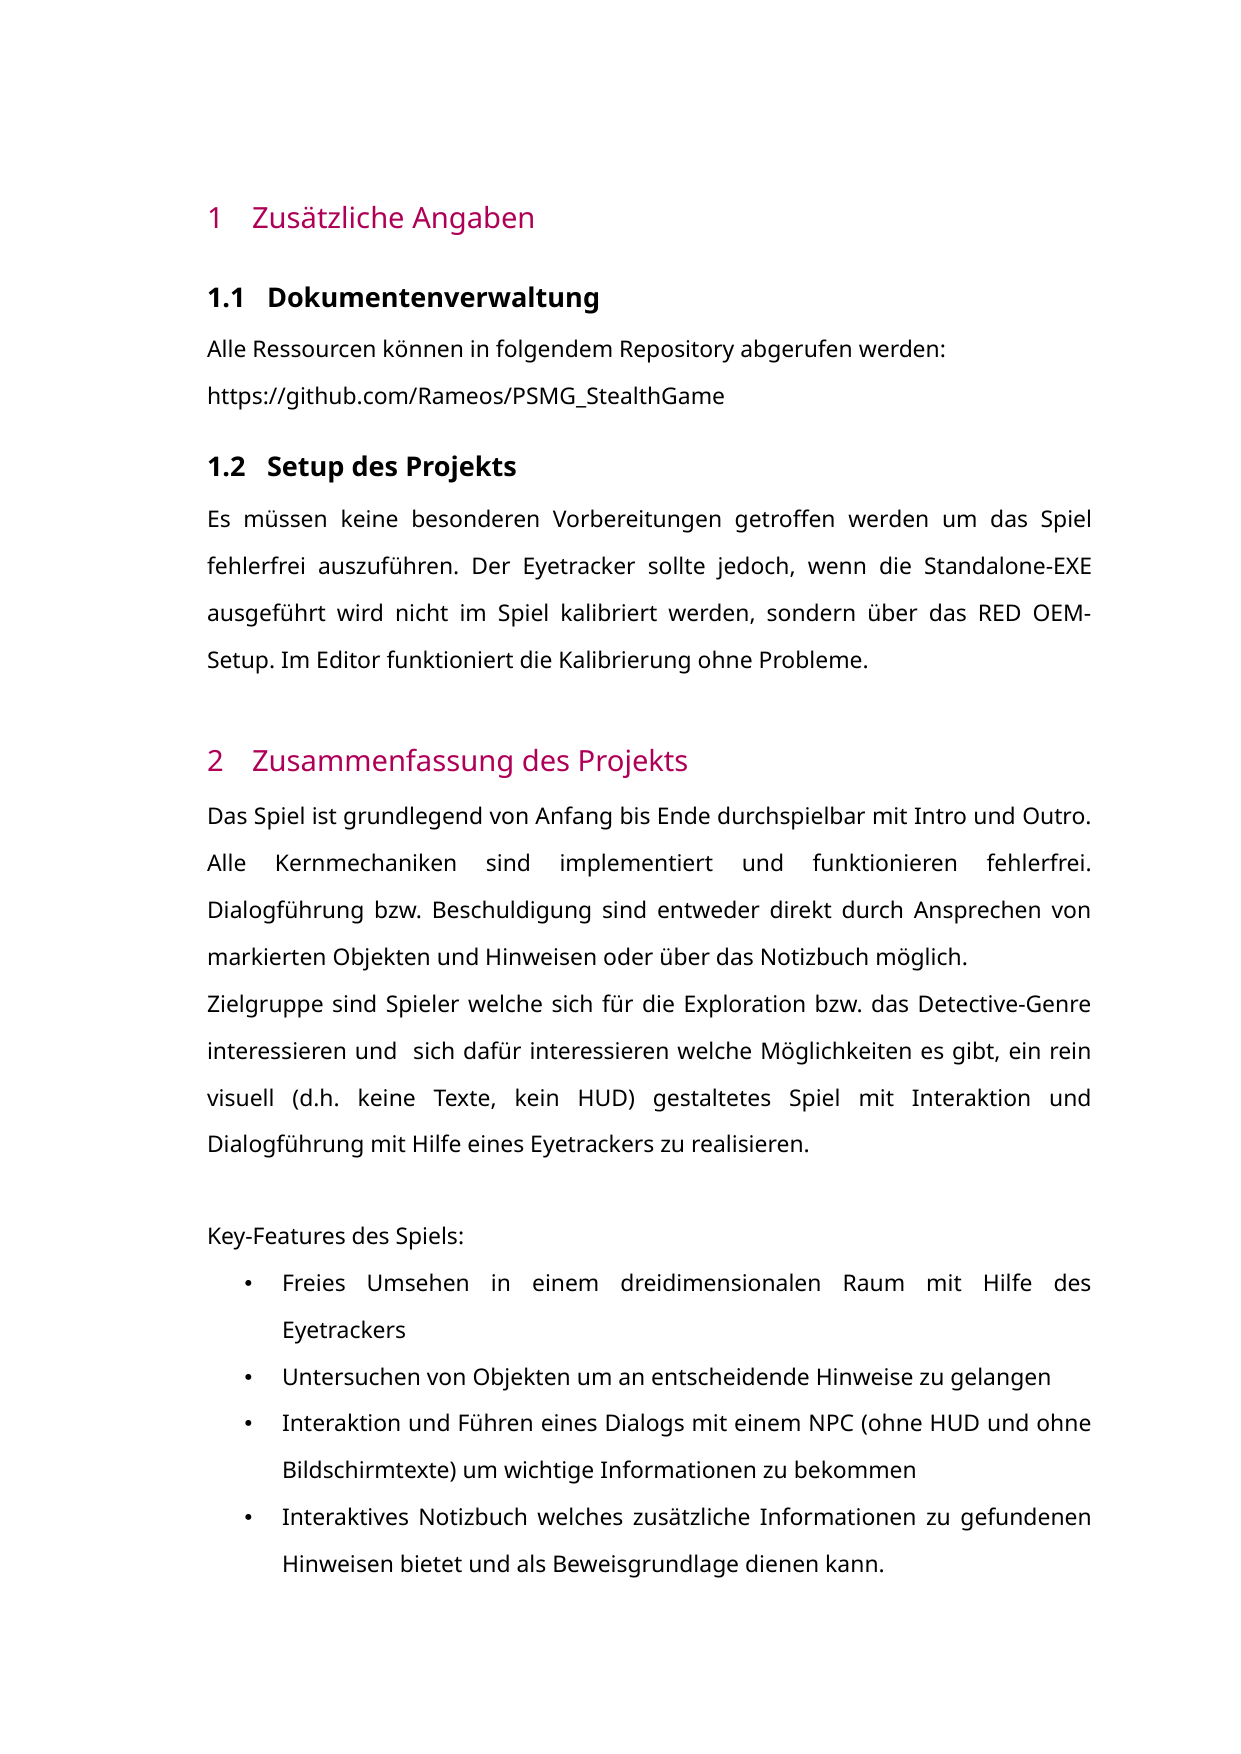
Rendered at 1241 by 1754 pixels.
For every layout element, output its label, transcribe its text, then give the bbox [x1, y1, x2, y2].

list Freies Umsehen in einem dreidimensionalen Raum mit Hilfe des Eyetrackers [244, 1267, 1092, 1345]
text Alle Ressourcen können in folgendem Repository abgerufen werden: [207, 333, 1092, 364]
list Interaktives Notizbuch welches zusätzliche Informationen zu gefundenen Hinweisen bietet und als Beweisgrundlage dienen kann. [244, 1501, 1092, 1579]
text Zielgruppe sind Spieler welche sich für die Exploration bzw. das Detective-Genre interessieren und sich dafür interessieren welche Möglichkeiten es gibt, ein rein visuell (d.h. keine Texte, kein HUD) gestaltetes Spiel mit Interaktion und Dialogführung mit Hilfe eines Eyetrackers zu realisieren. [207, 988, 1092, 1159]
list Interaktion und Führen eines Dialogs mit einem NPC (ohne HUD und ohne Bildschirmtexte) um wichtige Informationen zu bekommen [244, 1407, 1092, 1486]
text Key-Features des Spiels: [207, 1220, 1092, 1251]
subtitle Dokumentenverwaltung [207, 278, 1092, 315]
list Untersuchen von Objekten um an entscheidende Hinweise zu gelangen [244, 1361, 1092, 1392]
text Das Spiel ist grundlegend von Anfang bis Ende durchspielbar mit Intro und Outro. Alle Kernmechaniken sind implementiert und funktionieren fehlerfrei. Dialogführung bzw. Beschuldigung sind entweder direkt durch Ansprechen von markierten Objekten und Hinweisen oder über das Notizbuch möglich. [207, 800, 1092, 972]
subtitle Zusätzliche Angaben [207, 198, 1092, 237]
text Es müssen keine besonderen Vorbereitungen getroffen werden um das Spiel fehlerfrei auszuführen. Der Eyetracker sollte jedoch, wenn die Standalone-EXE ausgeführt wird nicht im Spiel kalibriert werden, sondern über das RED OEM-Setup. Im Editor funktioniert die Kalibrierung ohne Probleme. [207, 503, 1092, 675]
subtitle Setup des Projekts [207, 448, 1092, 485]
text https://github.com/Rameos/PSMG_StealthGame [207, 380, 1092, 411]
subtitle Zusammenfassung des Projekts [207, 741, 1092, 780]
